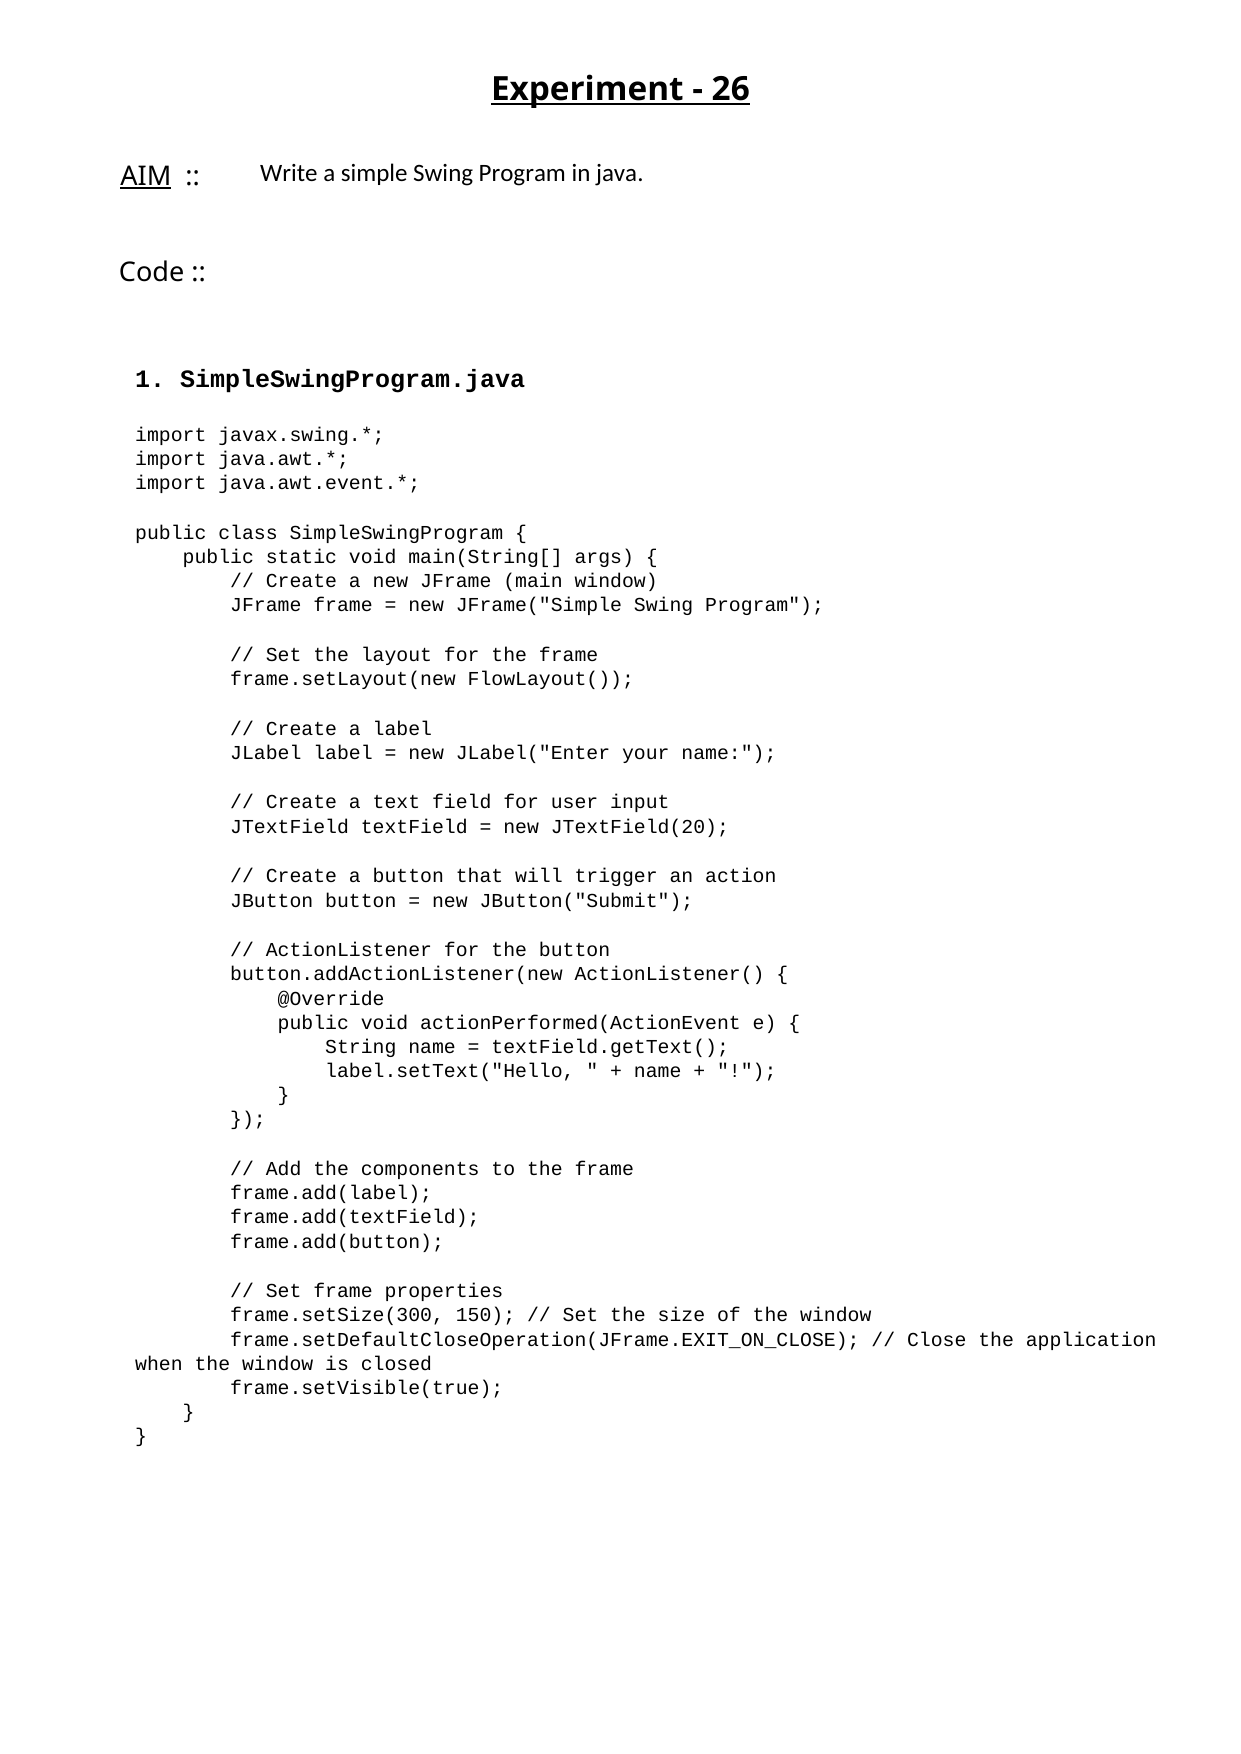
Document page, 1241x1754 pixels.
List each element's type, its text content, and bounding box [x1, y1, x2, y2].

text frame.setSize(300, 150); // Set the size of the window [135, 1305, 1180, 1328]
text button.addActionListener(new ActionListener() { [135, 964, 1180, 987]
text // Create a new JFrame (main window) [135, 571, 1180, 593]
text JFrame frame = new JFrame("Simple Swing Program"); [135, 595, 1180, 617]
text frame.setLayout(new FlowLayout()); [135, 669, 1180, 691]
text String name = textField.getText(); [135, 1037, 1180, 1059]
text import java.awt.event.*; [135, 473, 1180, 495]
text JTextField textField = new JTextField(20); [135, 817, 1180, 839]
text // Create a button that will trigger an action [135, 866, 1180, 889]
text } [135, 1402, 1180, 1424]
text frame.add(label); [135, 1183, 1180, 1206]
text public static void main(String[] args) { [135, 547, 1180, 569]
text public void actionPerformed(ActionEvent e) { [135, 1013, 1180, 1035]
text }); [135, 1109, 1180, 1132]
text JLabel label = new JLabel("Enter your name:"); [135, 743, 1180, 765]
text // Set the layout for the frame [135, 645, 1180, 667]
subtitle 1. SimpleSwingProgram.java [135, 367, 1180, 395]
text } [135, 1426, 1180, 1449]
text // ActionListener for the button [135, 940, 1180, 963]
text import javax.swing.*; [135, 424, 1180, 447]
text } [135, 1085, 1180, 1108]
list AIM :: [120, 156, 254, 193]
list Code :: [103, 252, 222, 289]
text JButton button = new JButton("Submit"); [135, 891, 1180, 913]
text label.setText("Hello, " + name + "!"); [135, 1061, 1180, 1083]
text // Add the components to the frame [135, 1159, 1180, 1181]
text // Create a label [135, 719, 1180, 741]
text frame.add(textField); [135, 1207, 1180, 1230]
text @Override [135, 988, 1180, 1011]
text frame.setVisible(true); [135, 1378, 1180, 1400]
text Write a simple Swing Program in java. [260, 158, 1201, 188]
text Experiment - 26 [438, 64, 803, 110]
text frame.add(button); [135, 1232, 1180, 1254]
text public class SimpleSwingProgram { [135, 523, 1180, 545]
text // Set frame properties [135, 1281, 1180, 1304]
text // Create a text field for user input [135, 792, 1180, 815]
text frame.setDefaultCloseOperation(JFrame.EXIT_ON_CLOSE); // Close the application when the window is closed [135, 1329, 1180, 1376]
text import java.awt.*; [135, 449, 1180, 471]
